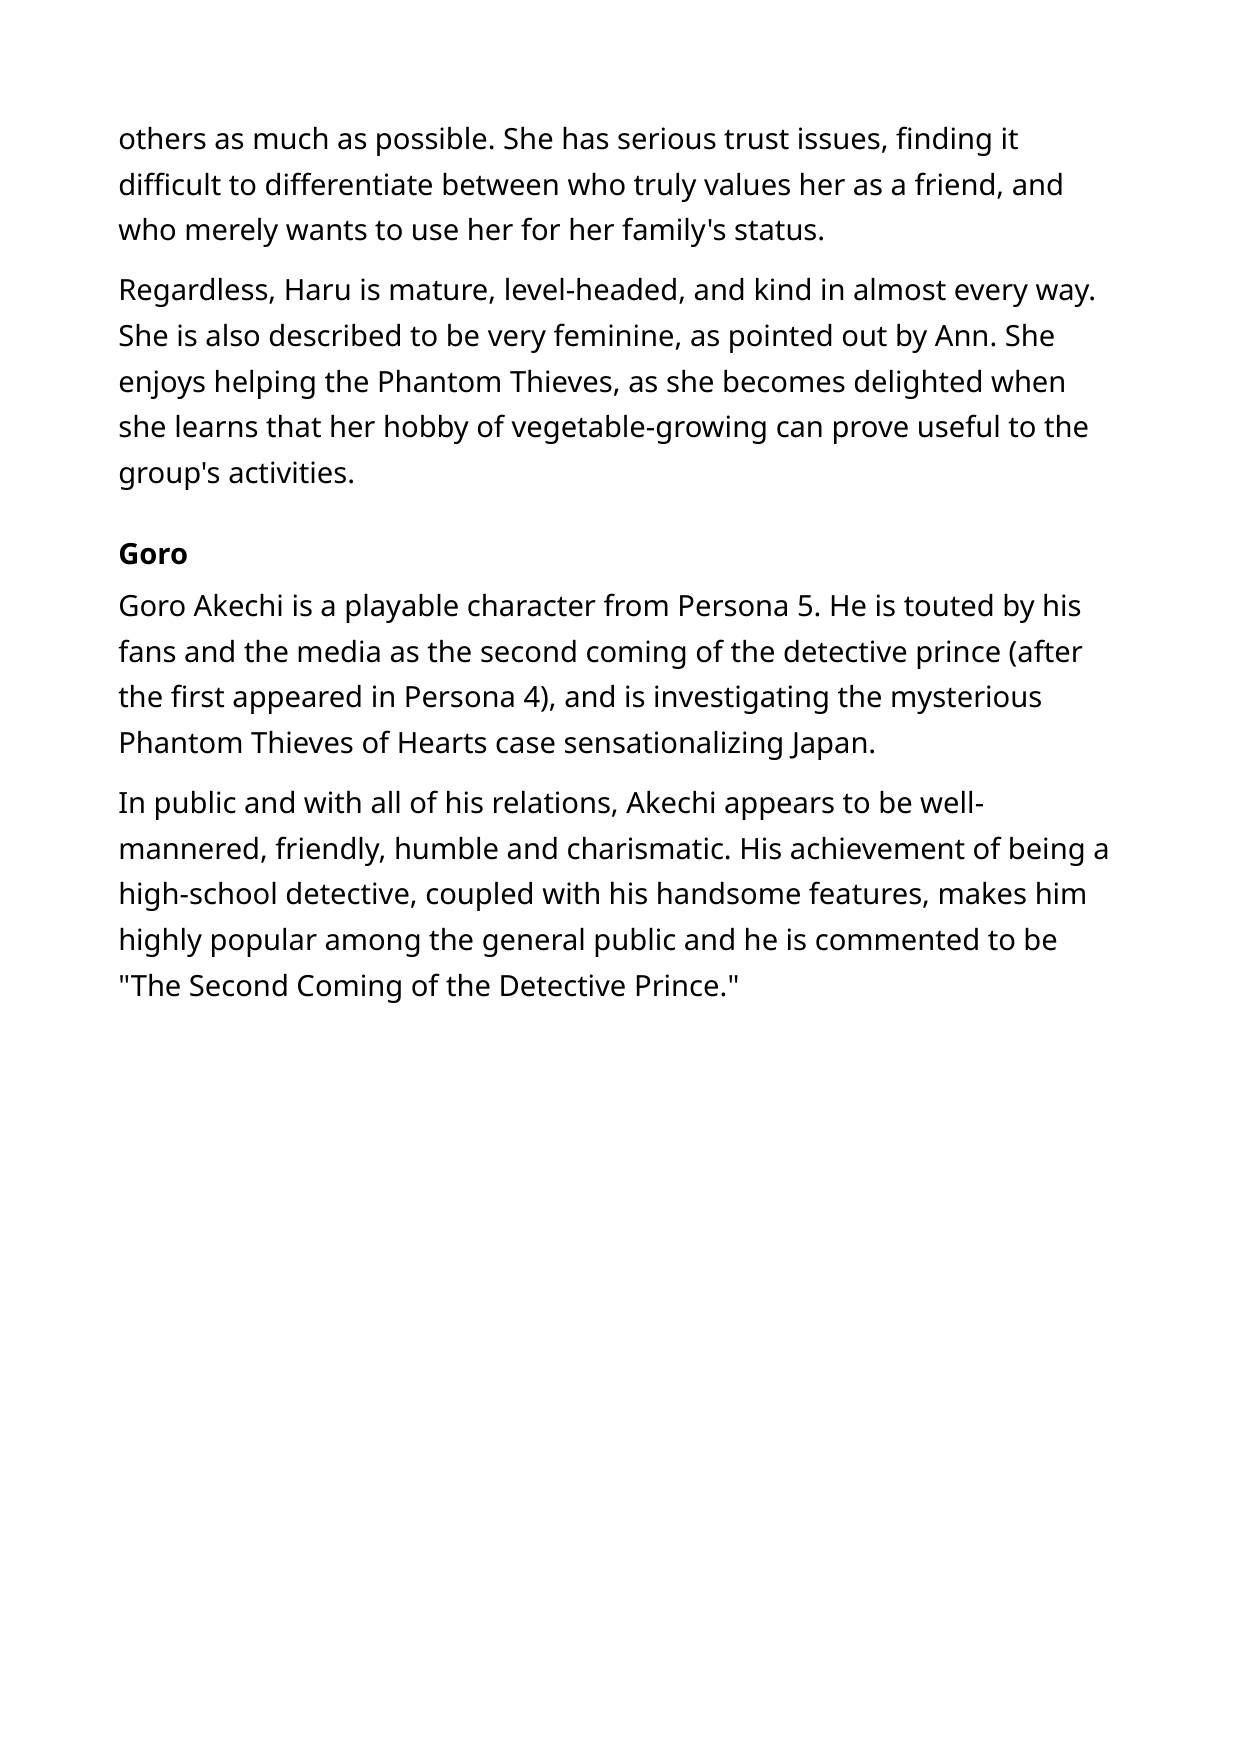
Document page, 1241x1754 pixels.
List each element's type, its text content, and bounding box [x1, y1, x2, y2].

text Goro Akechi is a playable character from Persona 5. He is touted by his fans and the media as the second coming of the detective prince (after the first appeared in Persona 4), and is investigating the mysterious Phantom Thieves of Hearts case sensationalizing Japan. [118, 585, 1122, 762]
text In public and with all of his relations, Akechi appears to be well-mannered, friendly, humble and charismatic. His achievement of being a high-school detective, coupled with his handsome features, makes him highly popular among the general public and he is commented to be "The Second Coming of the Detective Prince." [118, 782, 1122, 1004]
subtitle Goro [118, 533, 1122, 573]
text others as much as possible. She has serious trust issues, finding it difficult to differentiate between who truly values her as a friend, and who merely wants to use her for her family's status. [118, 118, 1122, 249]
text Regardless, Haru is mature, level-headed, and kind in almost every way. She is also described to be very feminine, as pointed out by Ann. She enjoys helping the Phantom Thieves, as she becomes delighted when she learns that her hobby of vegetable-growing can prove useful to the group's activities. [118, 269, 1122, 492]
